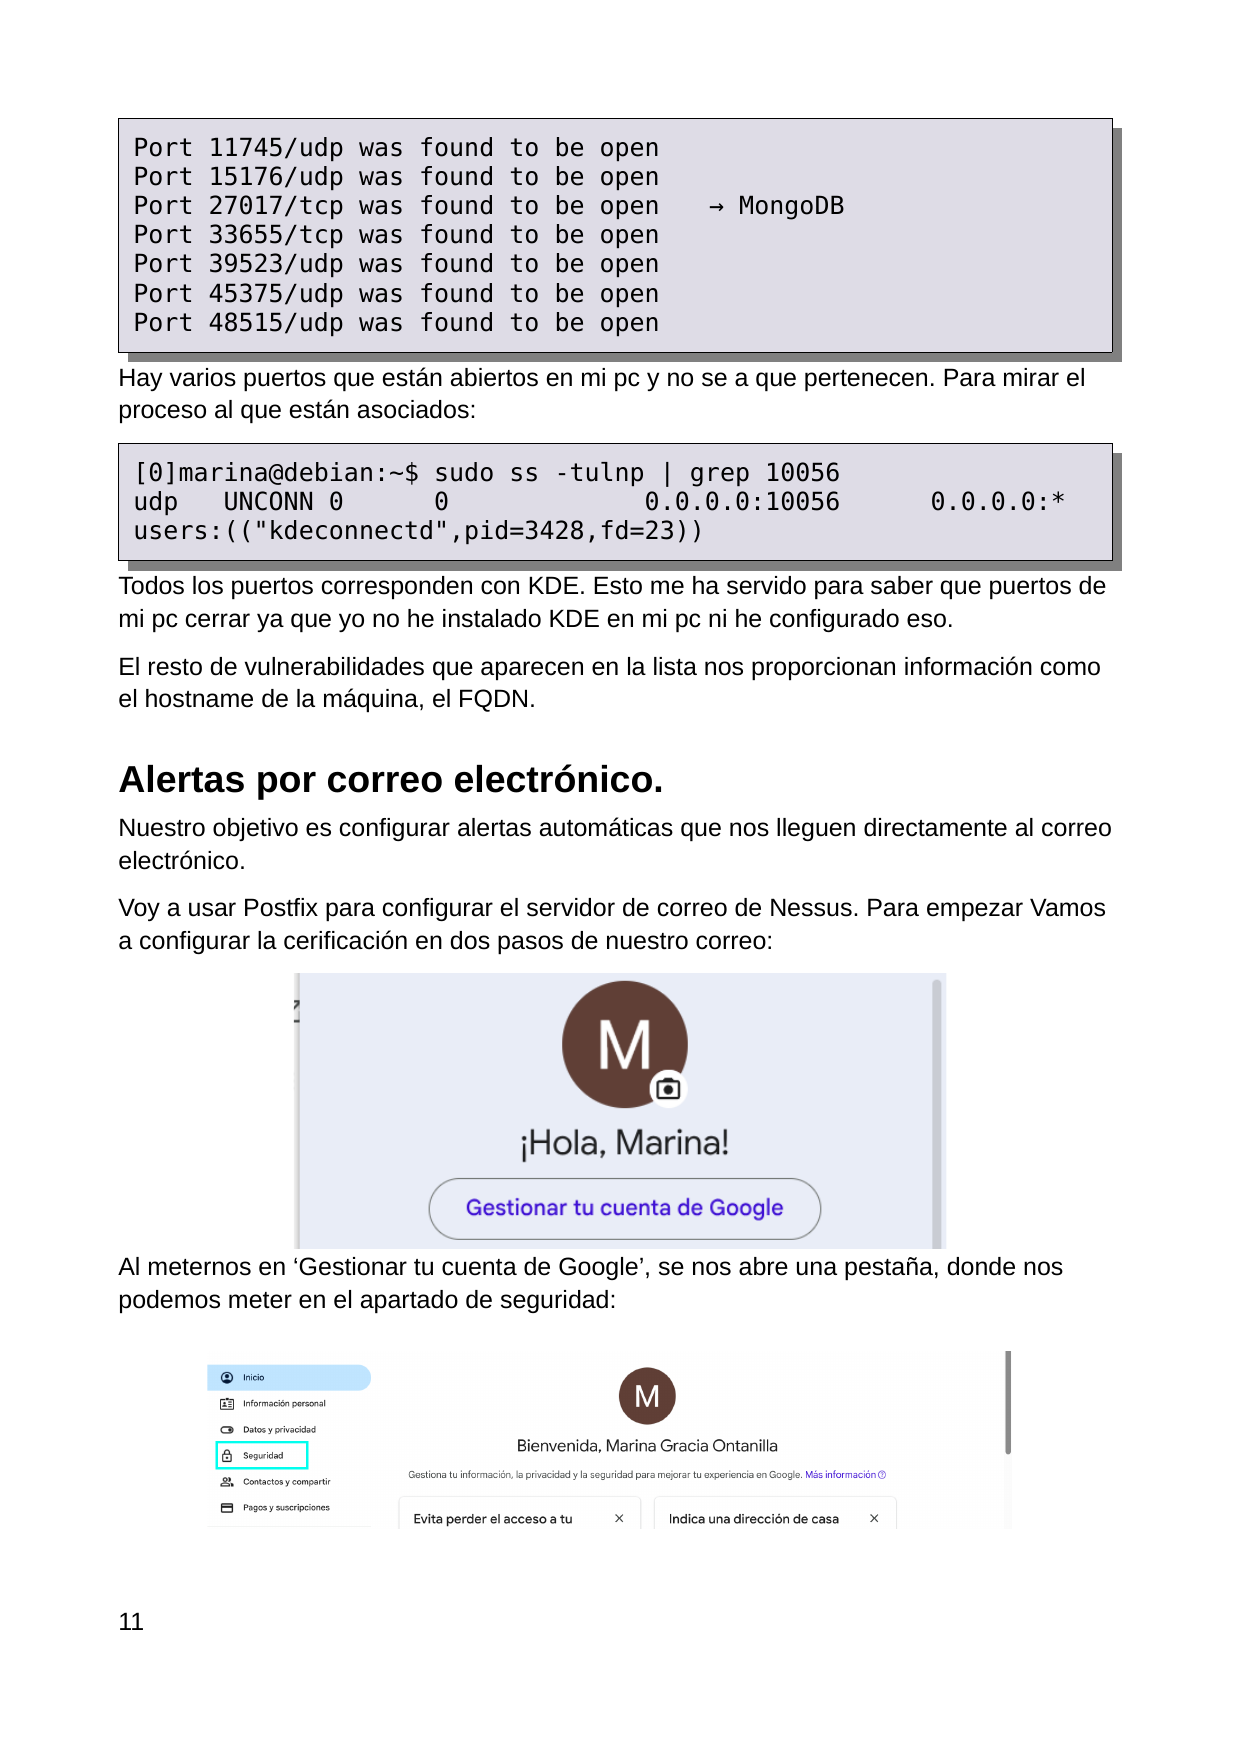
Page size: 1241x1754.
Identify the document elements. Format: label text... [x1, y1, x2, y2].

text El resto de vulnerabilidades que aparecen en la lista nos proporcionan información como el hostname de la máquina, el FQDN. [118, 651, 1122, 713]
text Port 45375/udp was found to be open [119, 264, 1112, 293]
text udp UNCONN 0 0 0.0.0.0:10056 0.0.0.0:* users:(("kdeconnectd",pid=3428,fd=23)) [119, 472, 1112, 560]
text Port 39523/udp was found to be open [119, 235, 1112, 264]
text Port 27017/tcp was found to be open → MongoDB [119, 176, 1112, 206]
text Hay varios puertos que están abiertos en mi pc y no se a que pertenecen. Para mirar el proceso al que están asociados: [118, 362, 1122, 424]
text [0]marina@debian:~$ sudo ss -tulnp | grep 10056 [119, 444, 1112, 472]
text Al meternos en ‘Gestionar tu cuenta de Google’, se nos abre una pestaña, donde nos podemos meter en el apartado de seguridad: [118, 974, 1122, 1314]
picture [207, 1351, 1012, 1529]
text Todos los puertos corresponden con KDE. Esto me ha servido para saber que puertos de mi pc cerrar ya que yo no he instalado KDE en mi pc ni he configurado eso. [118, 571, 1122, 633]
text Port 15176/udp was found to be open [119, 147, 1112, 176]
text Port 33655/tcp was found to be open [119, 206, 1112, 235]
text Nuestro objetivo es configurar alertas automáticas que nos lleguen directamente al correo electrónico. [118, 813, 1122, 874]
text Voy a usar Postfix para configurar el servidor de correo de Nessus. Para empezar Vamos a configurar la cerificación en dos pasos de nuestro correo: [118, 893, 1122, 955]
subtitle Alertas por correo electrónico. [118, 757, 1122, 800]
picture [293, 973, 947, 1249]
text Port 11745/udp was found to be open [119, 119, 1112, 147]
text Port 48515/udp was found to be open [119, 293, 1112, 352]
